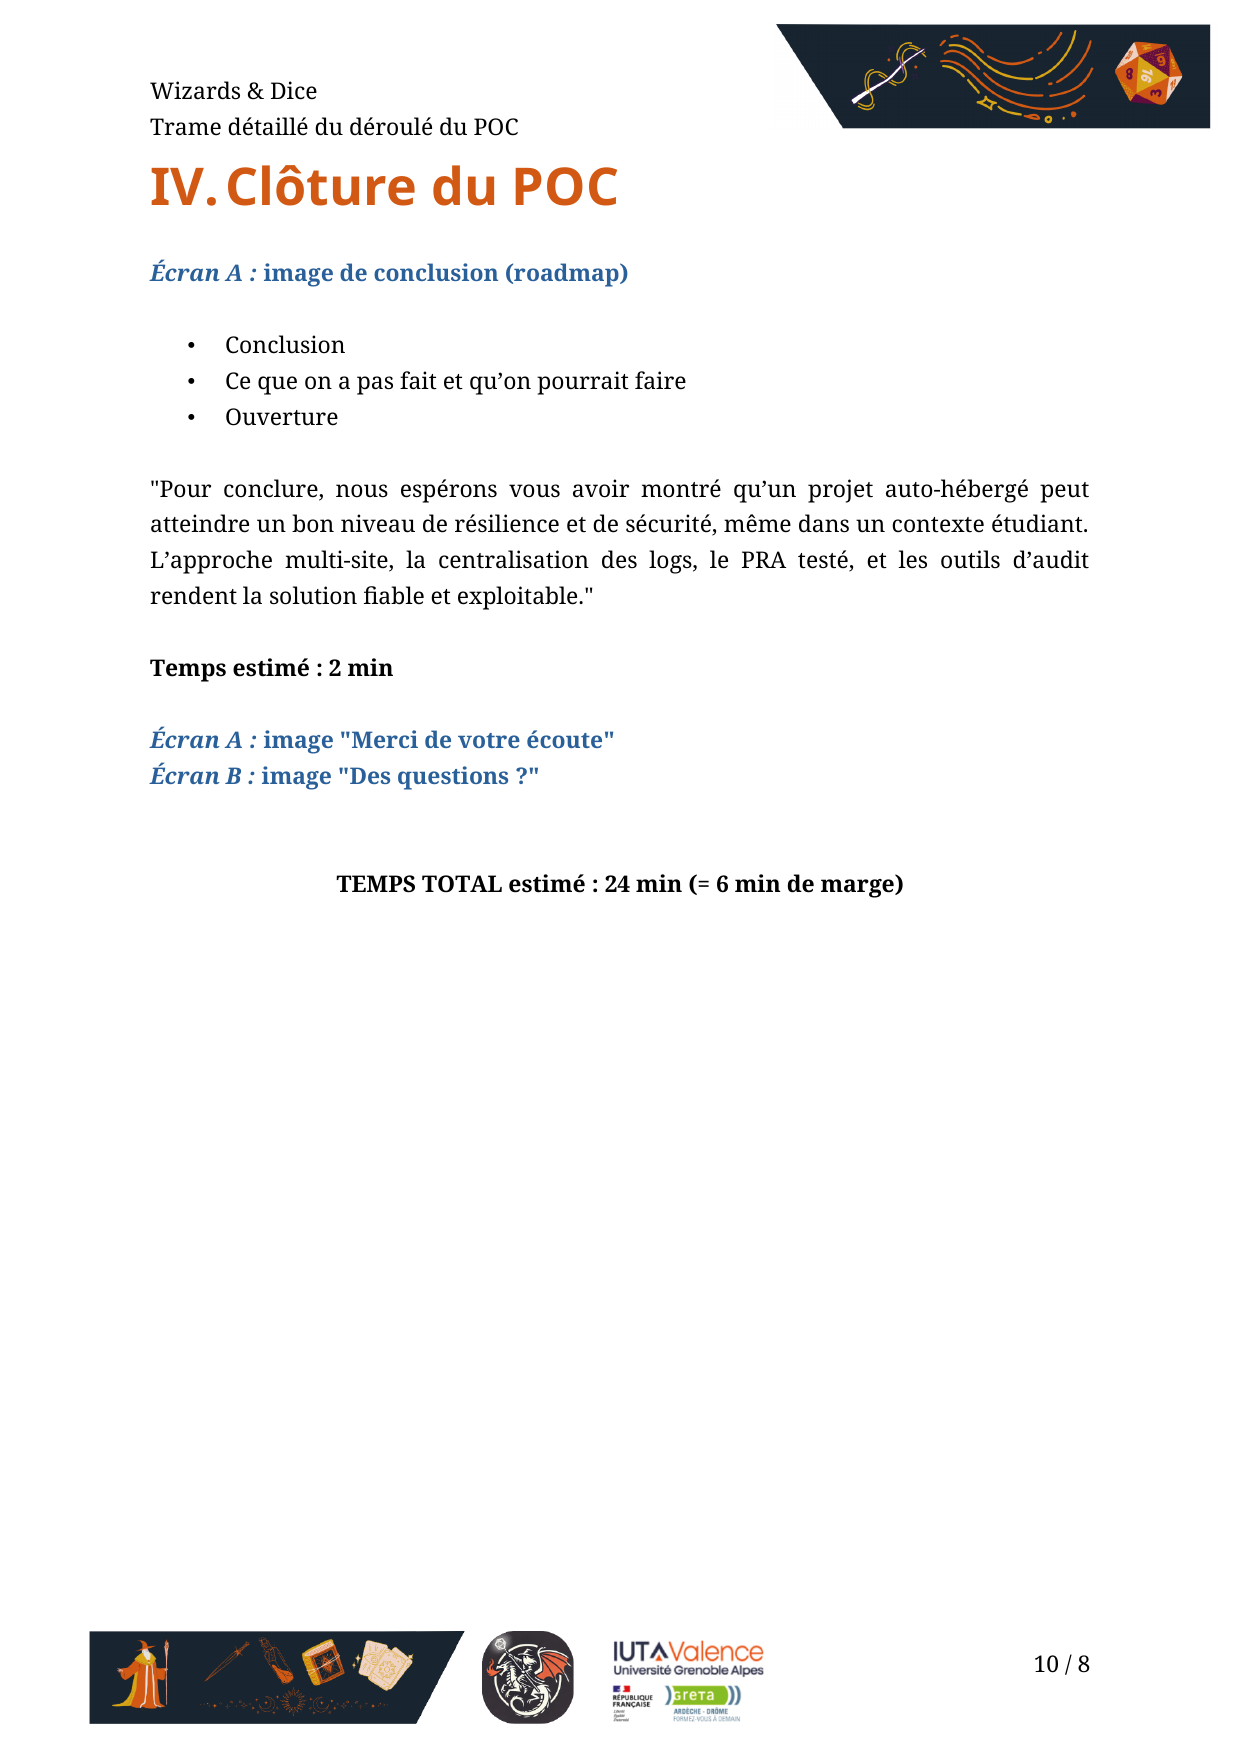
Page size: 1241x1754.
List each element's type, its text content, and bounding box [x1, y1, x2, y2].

text Écran A : image "Merci de votre écoute" [150, 724, 1090, 755]
text Temps estimé : 2 min [150, 652, 1090, 683]
picture [81, 1620, 788, 1733]
subtitle Clôture du POC [150, 150, 1090, 221]
text "Pour conclure, nous espérons vous avoir montré qu’un projet auto-hébergé peut atteindre un bon niveau de résilience et de sécurité, même dans un contexte étudiant. L’approche multi-site, la centralisation des logs, le PRA testé, et les outils d’audit rendent la solution fiable et exploitable." [150, 472, 1090, 612]
list Conclusion [187, 329, 1090, 360]
list Ouverture [187, 401, 1090, 432]
text TEMPS TOTAL estimé : 24 min (= 6 min de marge) [150, 868, 1090, 899]
list Ce que on a pas fait et qu’on pourrait faire [187, 365, 1090, 396]
picture [771, 21, 1218, 131]
text Écran B : image "Des questions ?" [150, 760, 1090, 791]
text Écran A : image de conclusion (roadmap) [150, 257, 1090, 288]
